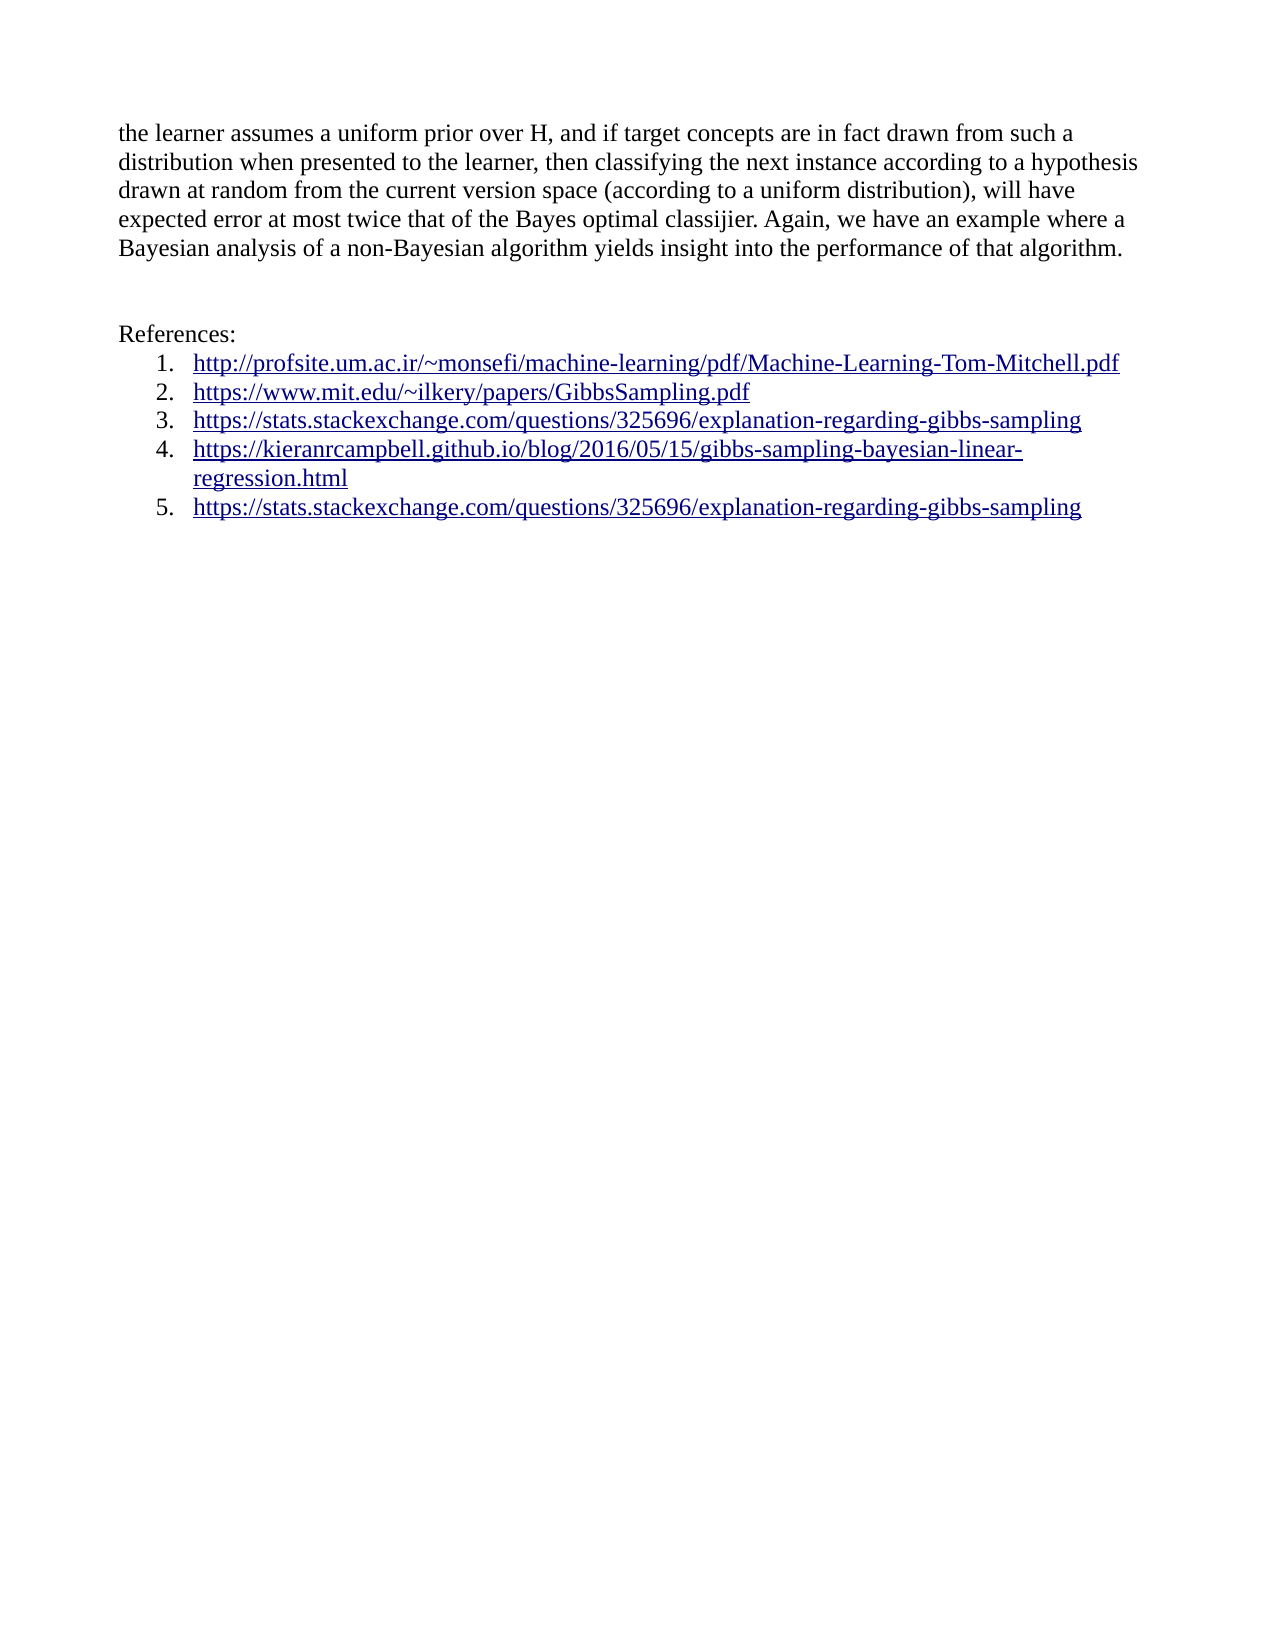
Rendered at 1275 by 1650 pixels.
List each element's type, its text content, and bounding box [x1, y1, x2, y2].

list https://stats.stackexchange.com/questions/325696/explanation-regarding-gibbs-sampling [156, 492, 1157, 521]
text References: [118, 319, 1157, 348]
list http://profsite.um.ac.ir/~monsefi/machine-learning/pdf/Machine-Learning-Tom-Mitchell.pdf [156, 348, 1157, 377]
list https://kieranrcampbell.github.io/blog/2016/05/15/gibbs-sampling-bayesian-linear-regression.html [156, 434, 1157, 492]
list https://www.mit.edu/~ilkery/papers/GibbsSampling.pdf [156, 377, 1157, 406]
text the learner assumes a uniform prior over H, and if target concepts are in fact drawn from such a distribution when presented to the learner, then classifying the next instance according to a hypothesis drawn at random from the current version space (according to a uniform distribution), will have expected error at most twice that of the Bayes optimal classijier. Again, we have an example where a Bayesian analysis of a non-Bayesian algorithm yields insight into the performance of that algorithm. [118, 118, 1157, 262]
list https://stats.stackexchange.com/questions/325696/explanation-regarding-gibbs-sampling [156, 406, 1157, 434]
